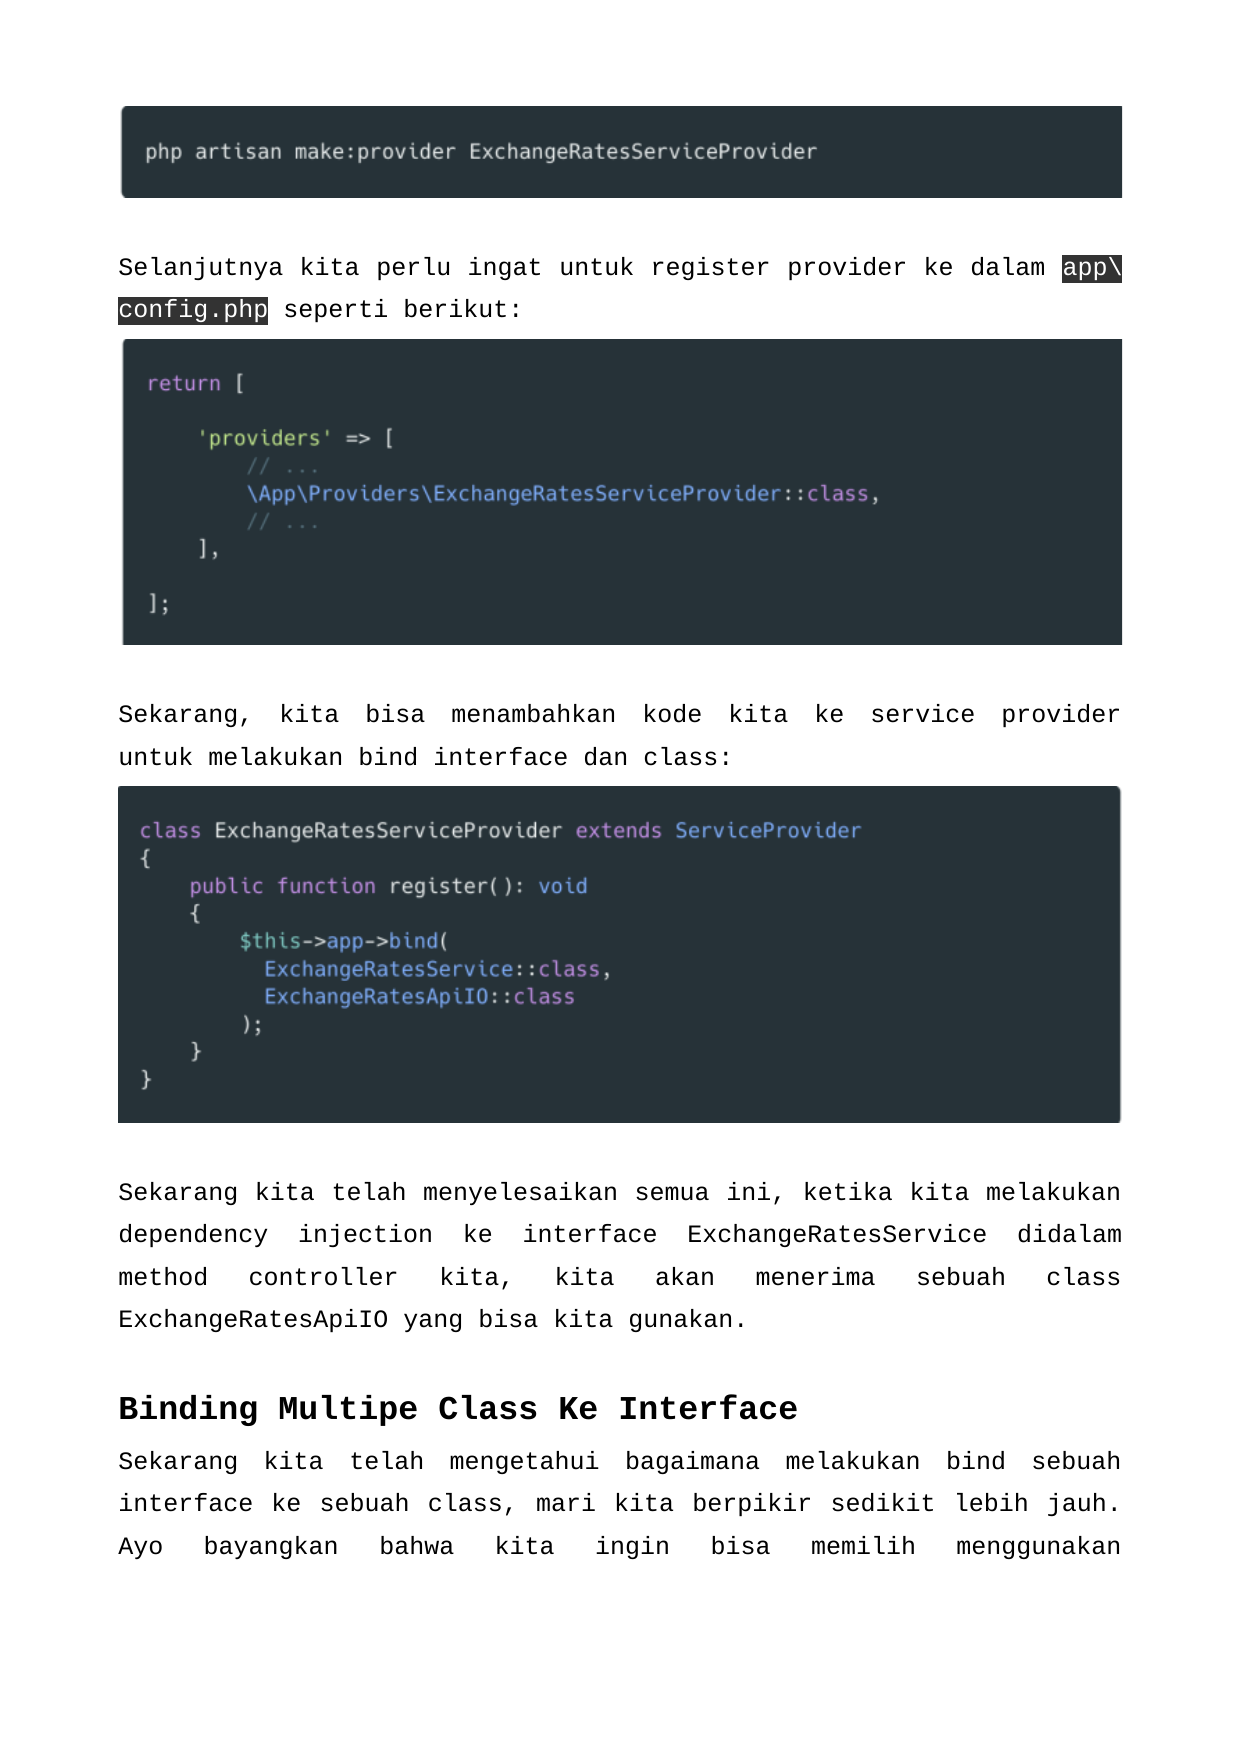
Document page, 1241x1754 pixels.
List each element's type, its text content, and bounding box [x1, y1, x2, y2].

text Sekarang, kita bisa menambahkan kode kita ke service provider untuk melakukan bind interface dan class: [118, 702, 1122, 772]
text Selanjutnya kita perlu ingat untuk register provider ke dalam app\config.php seperti berikut: [118, 254, 1122, 325]
text Sekarang kita telah menyelesaikan semua ini, ketika kita melakukan dependency injection ke interface ExchangeRatesService didalam method controller kita, kita akan menerima sebuah class ExchangeRatesApiIO yang bisa kita gunakan. [118, 1179, 1122, 1335]
text Binding Multipe Class Ke Interface [118, 1392, 1122, 1429]
picture [118, 786, 1123, 1123]
text Sekarang kita telah mengetahui bagaimana melakukan bind sebuah interface ke sebuah class, mari kita berpikir sedikit lebih jauh. Ayo bayangkan bahwa kita ingin bisa memilih menggunakan [118, 1448, 1122, 1562]
picture [118, 106, 1123, 198]
picture [118, 339, 1123, 645]
